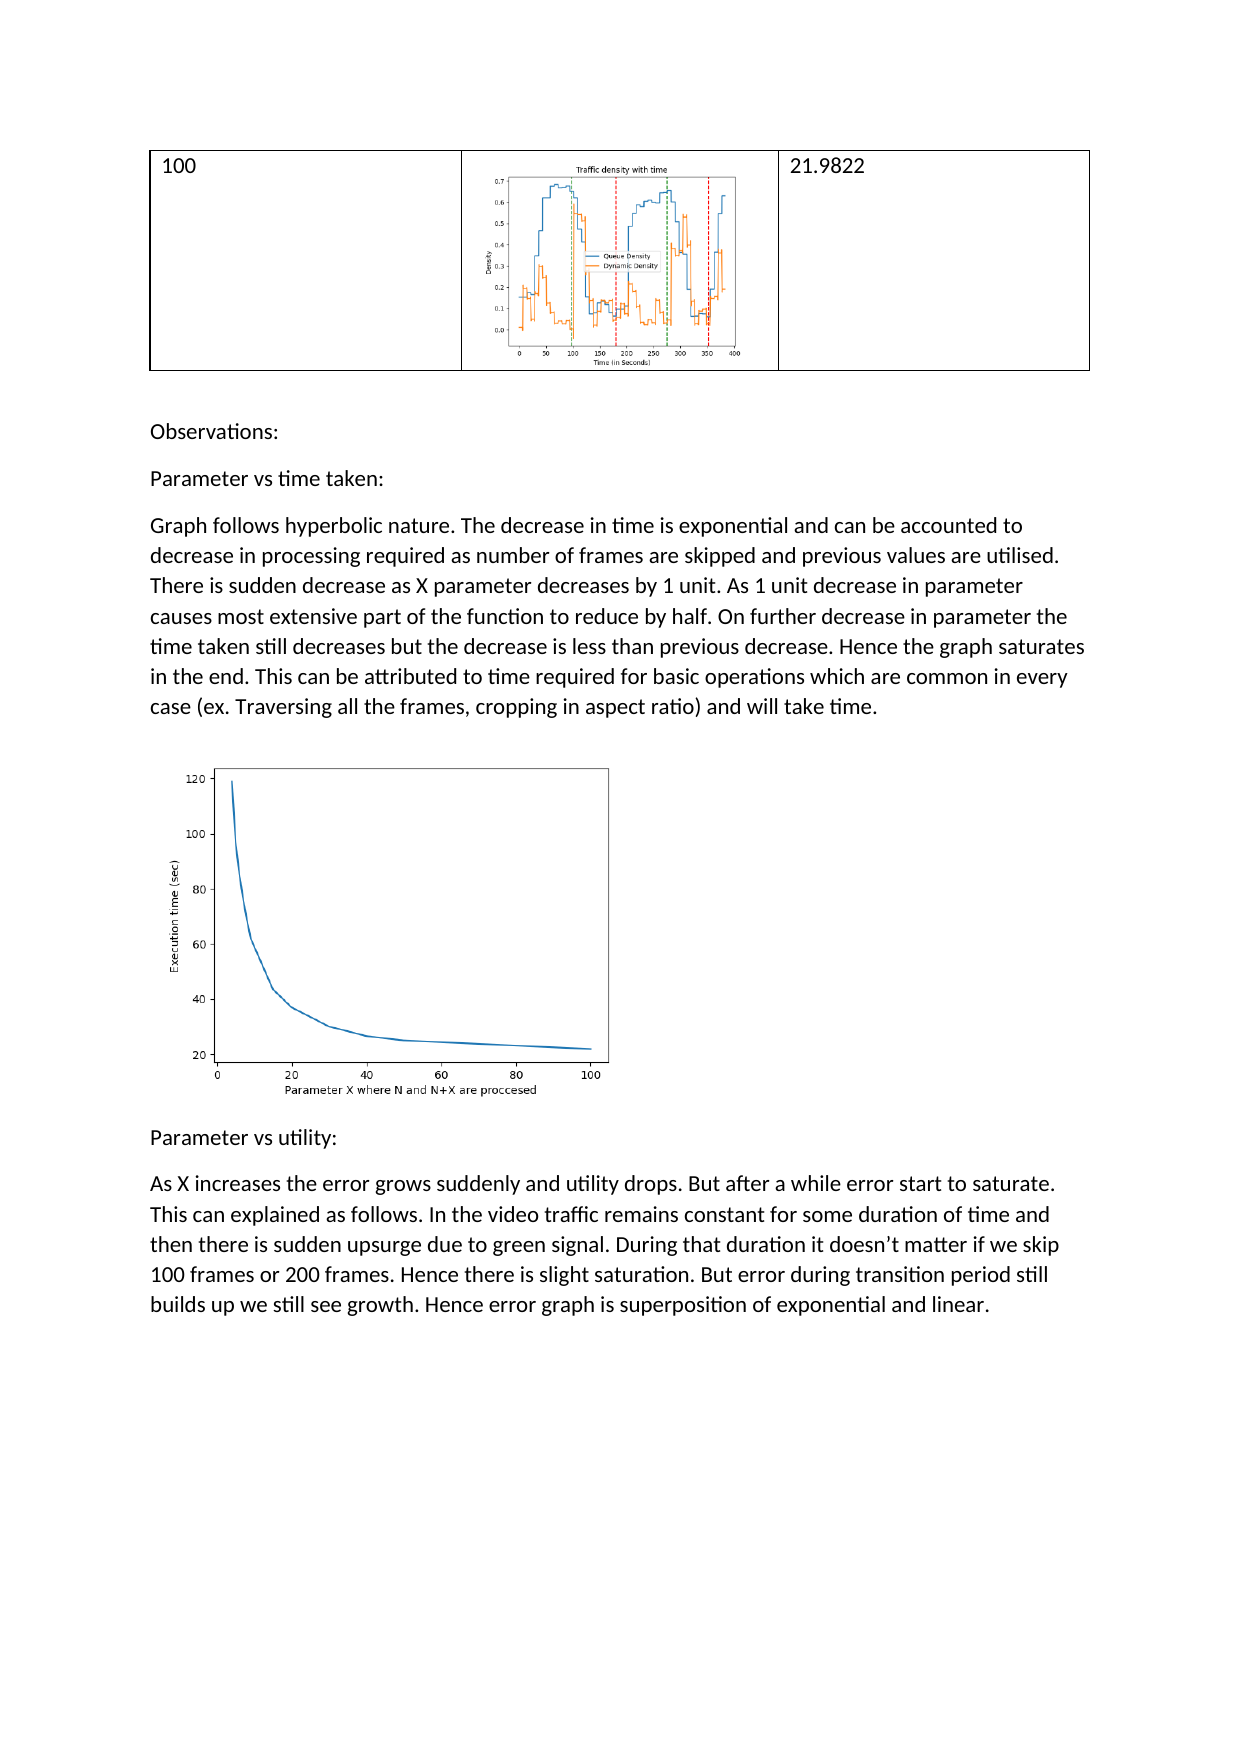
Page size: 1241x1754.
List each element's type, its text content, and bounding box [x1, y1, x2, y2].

text Graph follows hyperbolic nature. The decrease in time is exponential and can be accounted to decrease in processing required as number of frames are skipped and previous values are utilised. There is sudden decrease as X parameter decreases by 1 unit. As 1 unit decrease in parameter causes most extensive part of the function to reduce by half. On further decrease in parameter the time taken still decreases but the decrease is less than previous decrease. Hence the graph saturates in the end. This can be attributed to time required for basic operations which are common in every case (ex. Traversing all the frames, cropping in aspect ratio) and will take time. [150, 511, 1090, 1104]
table_cell [764, 151, 778, 369]
text As X increases the error grows suddenly and utility drops. But after a while error start to saturate. This can explained as follows. In the video traffic remains constant for some duration of time and then there is sudden upsurge due to green signal. During that duration it doesn’t matter if we skip 100 frames or 200 frames. Hence there is slight saturation. But error during transition period still builds up we still see growth. Hence error graph is superposition of exponential and linear. [150, 1169, 1090, 1318]
picture [472, 151, 764, 370]
picture [150, 722, 659, 1104]
table_cell 21.9822 [779, 151, 1089, 369]
text Parameter vs time taken: [150, 464, 1090, 492]
table_cell [462, 151, 472, 369]
text Observations: [150, 417, 1090, 445]
table_cell 100 [151, 151, 461, 369]
text Parameter vs utility: [150, 1123, 1090, 1151]
